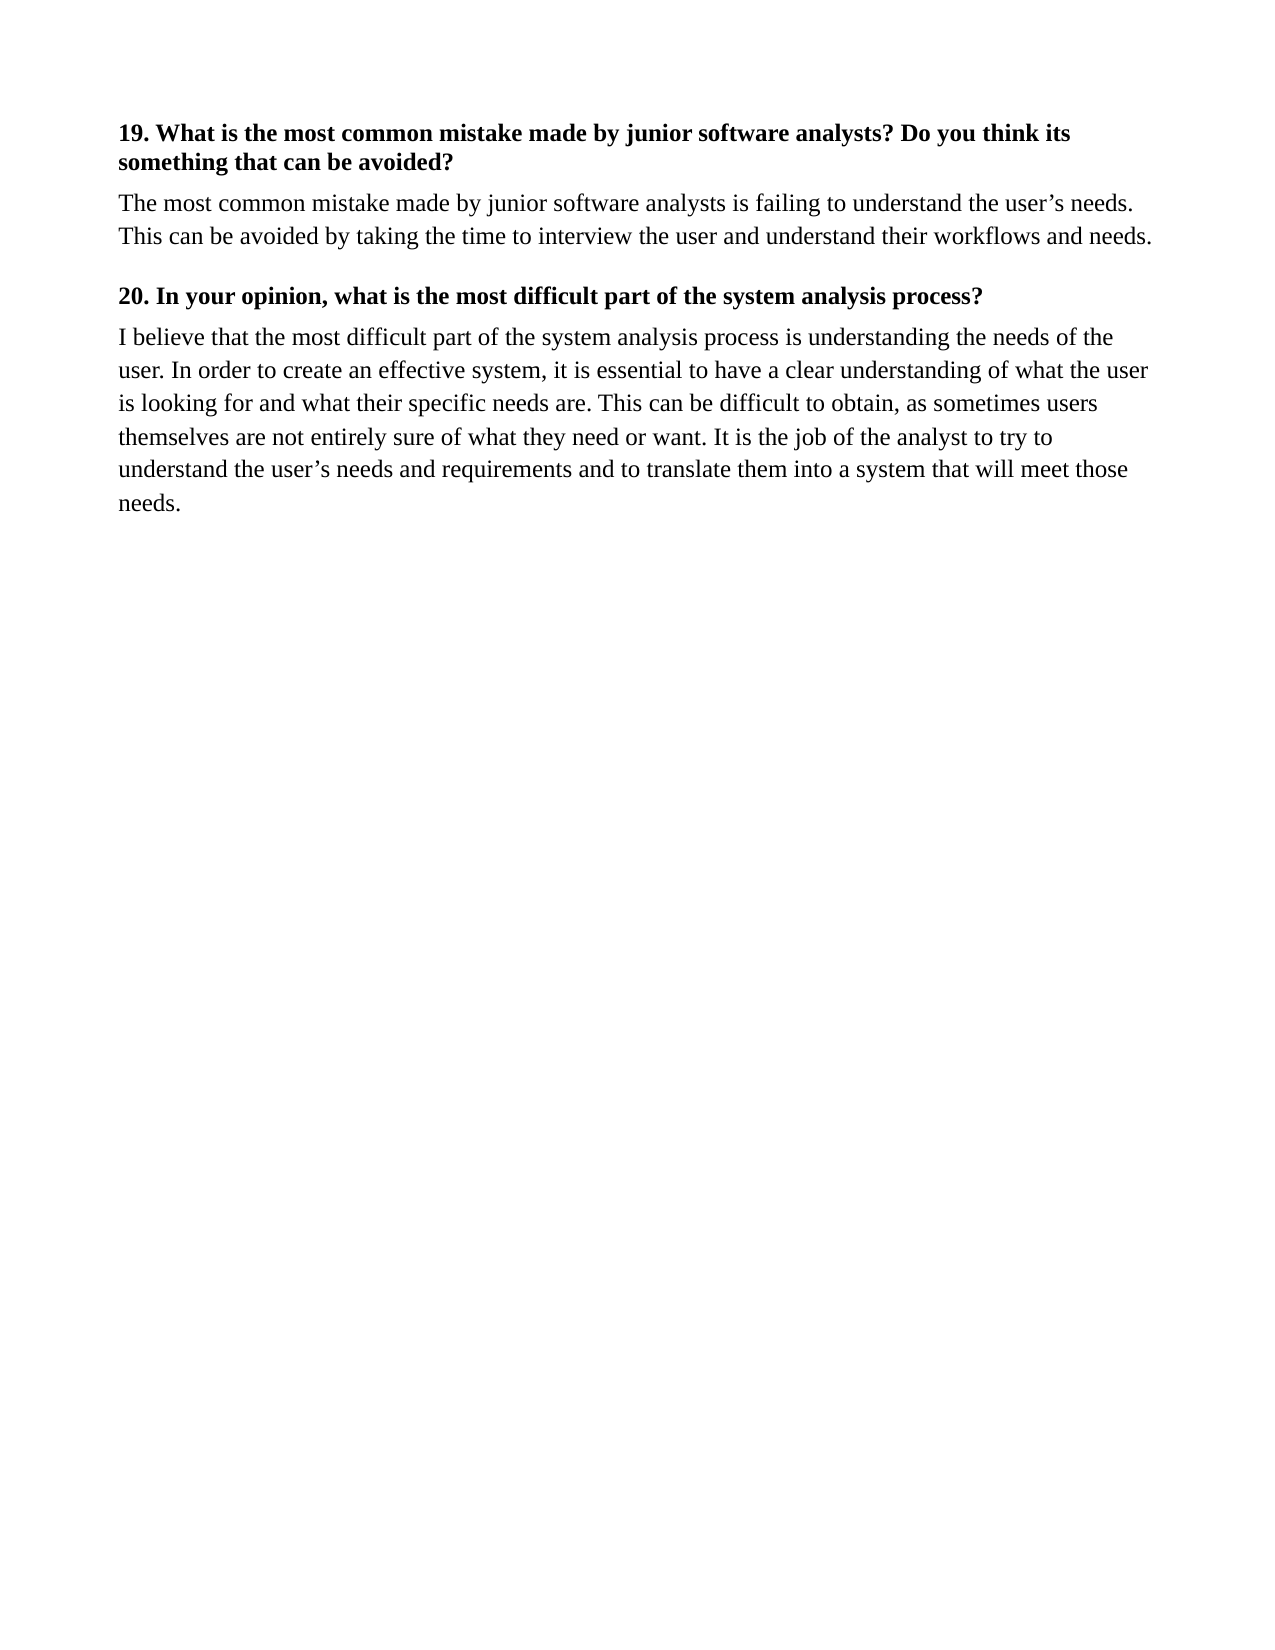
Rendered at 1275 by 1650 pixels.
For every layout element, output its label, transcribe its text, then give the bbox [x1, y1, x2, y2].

text I believe that the most difficult part of the system analysis process is understanding the needs of the user. In order to create an effective system, it is essential to have a clear understanding of what the user is looking for and what their specific needs are. This can be difficult to obtain, as sometimes users themselves are not entirely sure of what they need or want. It is the job of the analyst to try to understand the user’s needs and requirements and to translate them into a system that will meet those needs. [118, 322, 1157, 516]
text The most common mistake made by junior software analysts is failing to understand the user’s needs. This can be avoided by taking the time to interview the user and understand their workflows and needs. [118, 188, 1157, 250]
subtitle 20. In your opinion, what is the most difficult part of the system analysis process? [118, 281, 1157, 310]
subtitle 19. What is the most common mistake made by junior software analysts? Do you think its something that can be avoided? [118, 118, 1157, 176]
